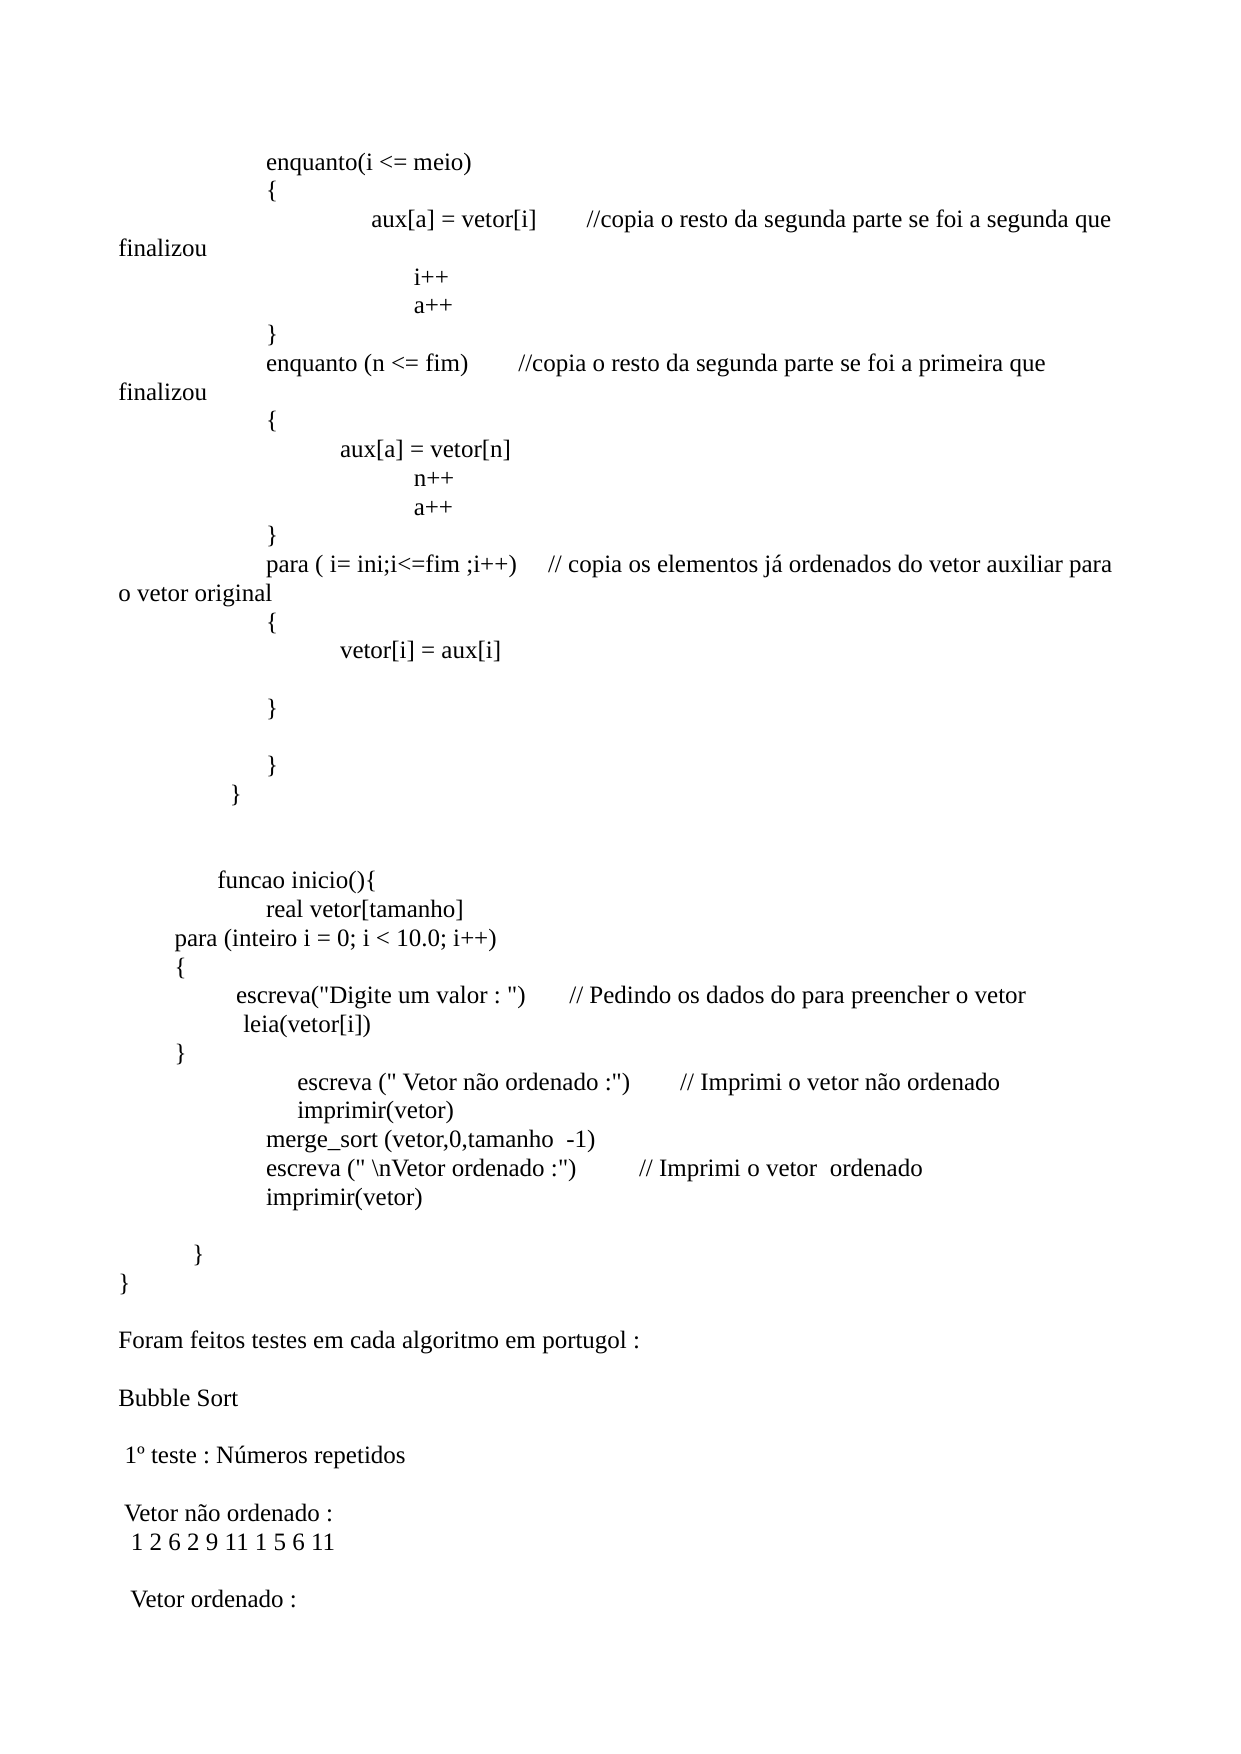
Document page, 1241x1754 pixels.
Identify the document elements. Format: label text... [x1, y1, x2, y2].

text para ( i= ini;i<=fim ;i++) // copia os elementos já ordenados do vetor auxiliar para o vetor original [118, 549, 1122, 607]
text enquanto(i <= meio) [118, 147, 1122, 176]
text } [118, 1268, 1122, 1297]
text Vetor ordenado : [118, 1584, 1122, 1613]
text } [118, 779, 1122, 808]
text aux[a] = vetor[i] //copia o resto da segunda parte se foi a segunda que finalizou [118, 204, 1122, 262]
text real vetor[tamanho] [118, 894, 1122, 923]
text vetor[i] = aux[i] [118, 636, 1122, 664]
text aux[a] = vetor[n] [118, 434, 1122, 463]
text a++ [118, 291, 1122, 319]
text escreva("Digite um valor : ") // Pedindo os dados do para preencher o vetor [118, 981, 1122, 1009]
text { [118, 607, 1122, 636]
text para (inteiro i = 0; i < 10.0; i++) [118, 923, 1122, 952]
text enquanto (n <= fim) //copia o resto da segunda parte se foi a primeira que finalizou [118, 348, 1122, 406]
text } [118, 693, 1122, 722]
text imprimir(vetor) [118, 1182, 1122, 1211]
text { [118, 406, 1122, 434]
text { [118, 176, 1122, 204]
text Vetor não ordenado : [118, 1498, 1122, 1527]
text 1 2 6 2 9 11 1 5 6 11 [118, 1527, 1122, 1556]
text i++ [118, 262, 1122, 291]
text } [118, 1038, 1122, 1067]
text funcao inicio(){ [118, 866, 1122, 894]
text } [118, 751, 1122, 779]
text Foram feitos testes em cada algoritmo em portugol : [118, 1326, 1122, 1354]
text { [118, 952, 1122, 981]
text } [118, 319, 1122, 348]
text } [118, 1239, 1122, 1268]
text escreva (" Vetor não ordenado :") // Imprimi o vetor não ordenado [118, 1067, 1122, 1096]
text imprimir(vetor) [118, 1096, 1122, 1124]
text escreva (" \nVetor ordenado :") // Imprimi o vetor ordenado [118, 1153, 1122, 1182]
text a++ [118, 492, 1122, 521]
text 1º teste : Números repetidos [118, 1441, 1122, 1469]
text leia(vetor[i]) [118, 1009, 1122, 1038]
text n++ [118, 463, 1122, 492]
text } [118, 521, 1122, 549]
text Bubble Sort [118, 1383, 1122, 1412]
text merge_sort (vetor,0,tamanho -1) [118, 1124, 1122, 1153]
